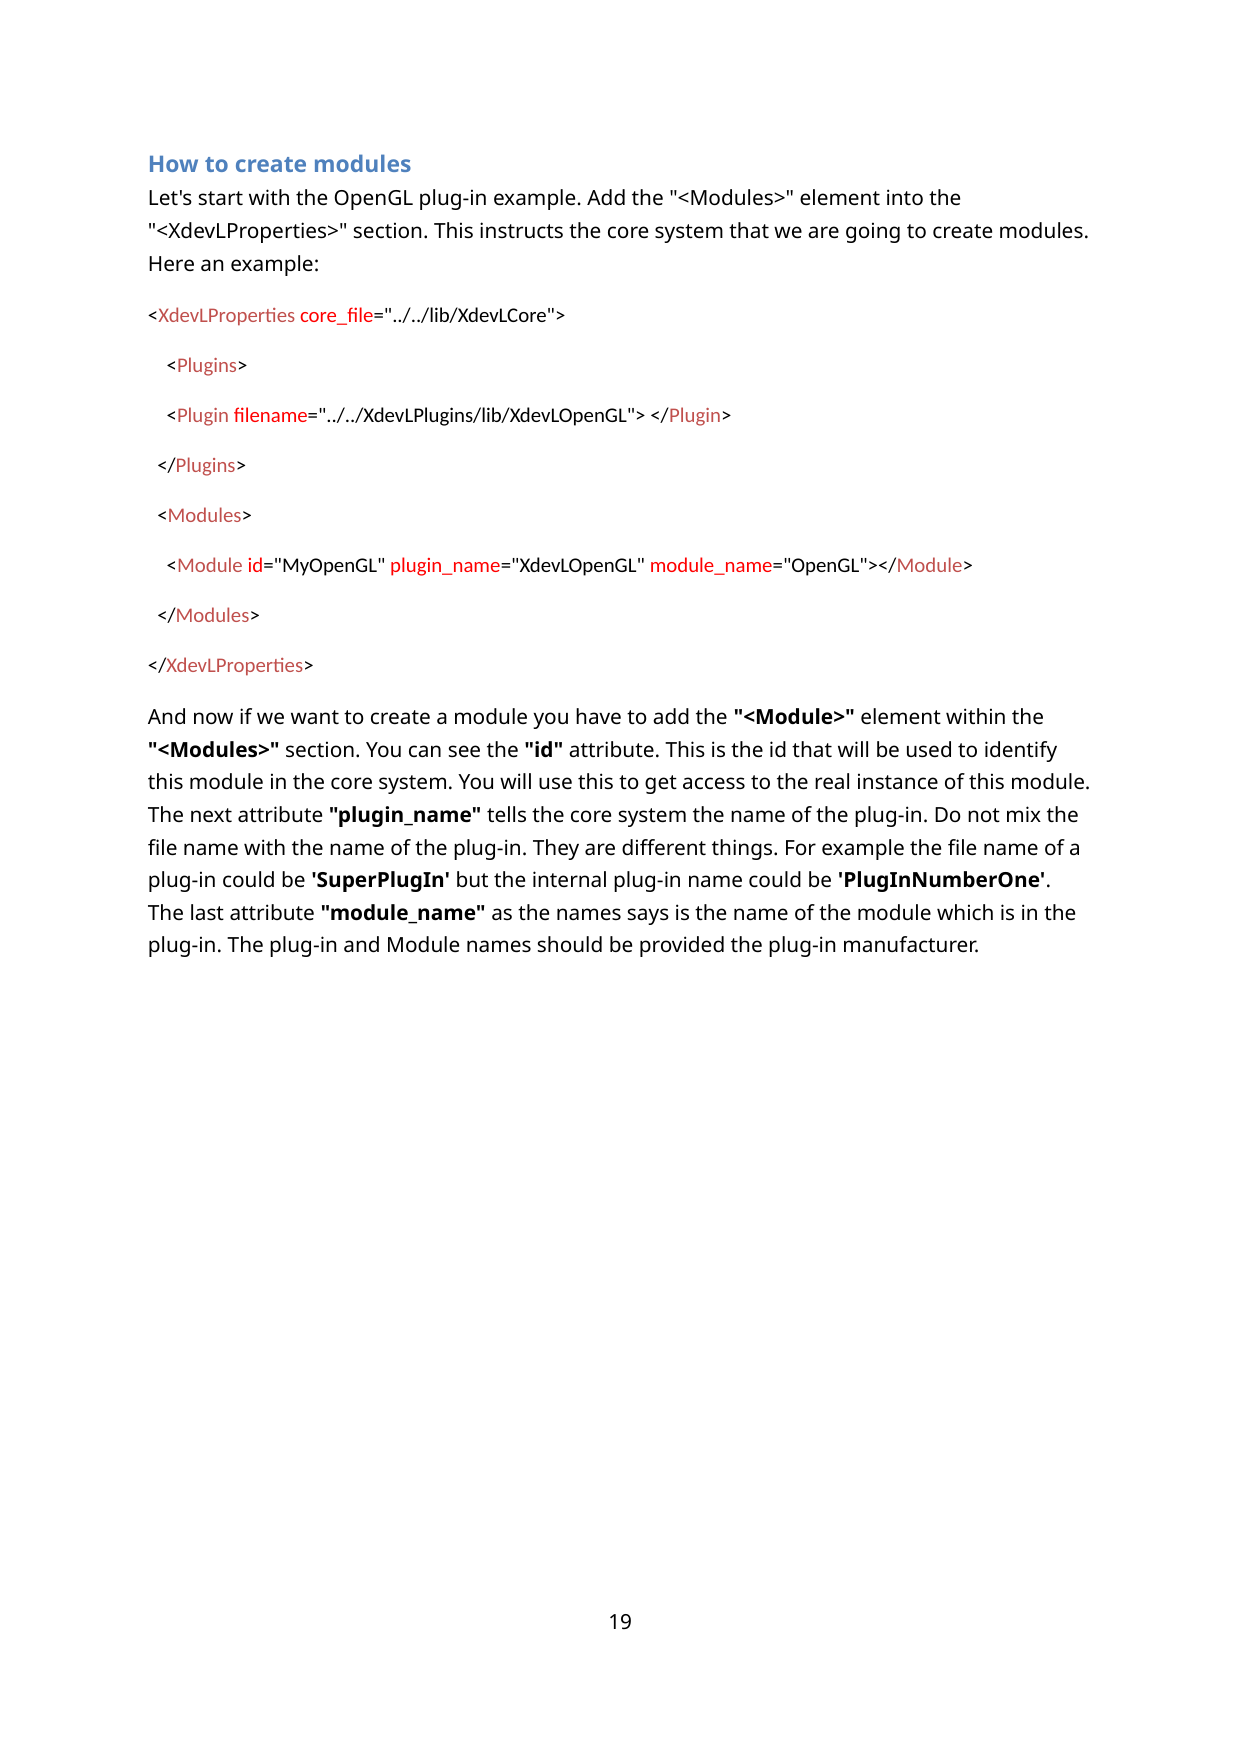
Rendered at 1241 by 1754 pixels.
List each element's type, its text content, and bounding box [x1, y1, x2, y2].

text </Modules> [148, 602, 1092, 628]
subtitle How to create modules [148, 148, 1092, 179]
text <Module id="MyOpenGL" plugin_name="XdevLOpenGL" module_name="OpenGL"></Module> [148, 552, 1092, 578]
text Let's start with the OpenGL plug-in example. Add the "<Modules>" element into the "<XdevLProperties>" section. This instructs the core system that we are going to create modules. Here an example: [148, 183, 1092, 277]
text <Modules> [148, 502, 1092, 528]
text </XdevLProperties> [148, 652, 1092, 678]
text <Plugin filename="../../XdevLPlugins/lib/XdevLOpenGL"> </Plugin> [148, 402, 1092, 428]
text <Plugins> [148, 352, 1092, 378]
text And now if we want to create a module you have to add the "<Module>" element within the "<Modules>" section. You can see the "id" attribute. This is the id that will be used to identify this module in the core system. You will use this to get access to the real instance of this module. The next attribute "plugin_name" tells the core system the name of the plug-in. Do not mix the file name with the name of the plug-in. They are different things. For example the file name of a plug-in could be 'SuperPlugIn' but the internal plug-in name could be 'PlugInNumberOne'. The last attribute "module_name" as the names says is the name of the module which is in the plug-in. The plug-in and Module names should be provided the plug-in manufacturer. [148, 702, 1092, 959]
text </Plugins> [148, 452, 1092, 478]
text <XdevLProperties core_file="../../lib/XdevLCore"> [148, 302, 1092, 328]
